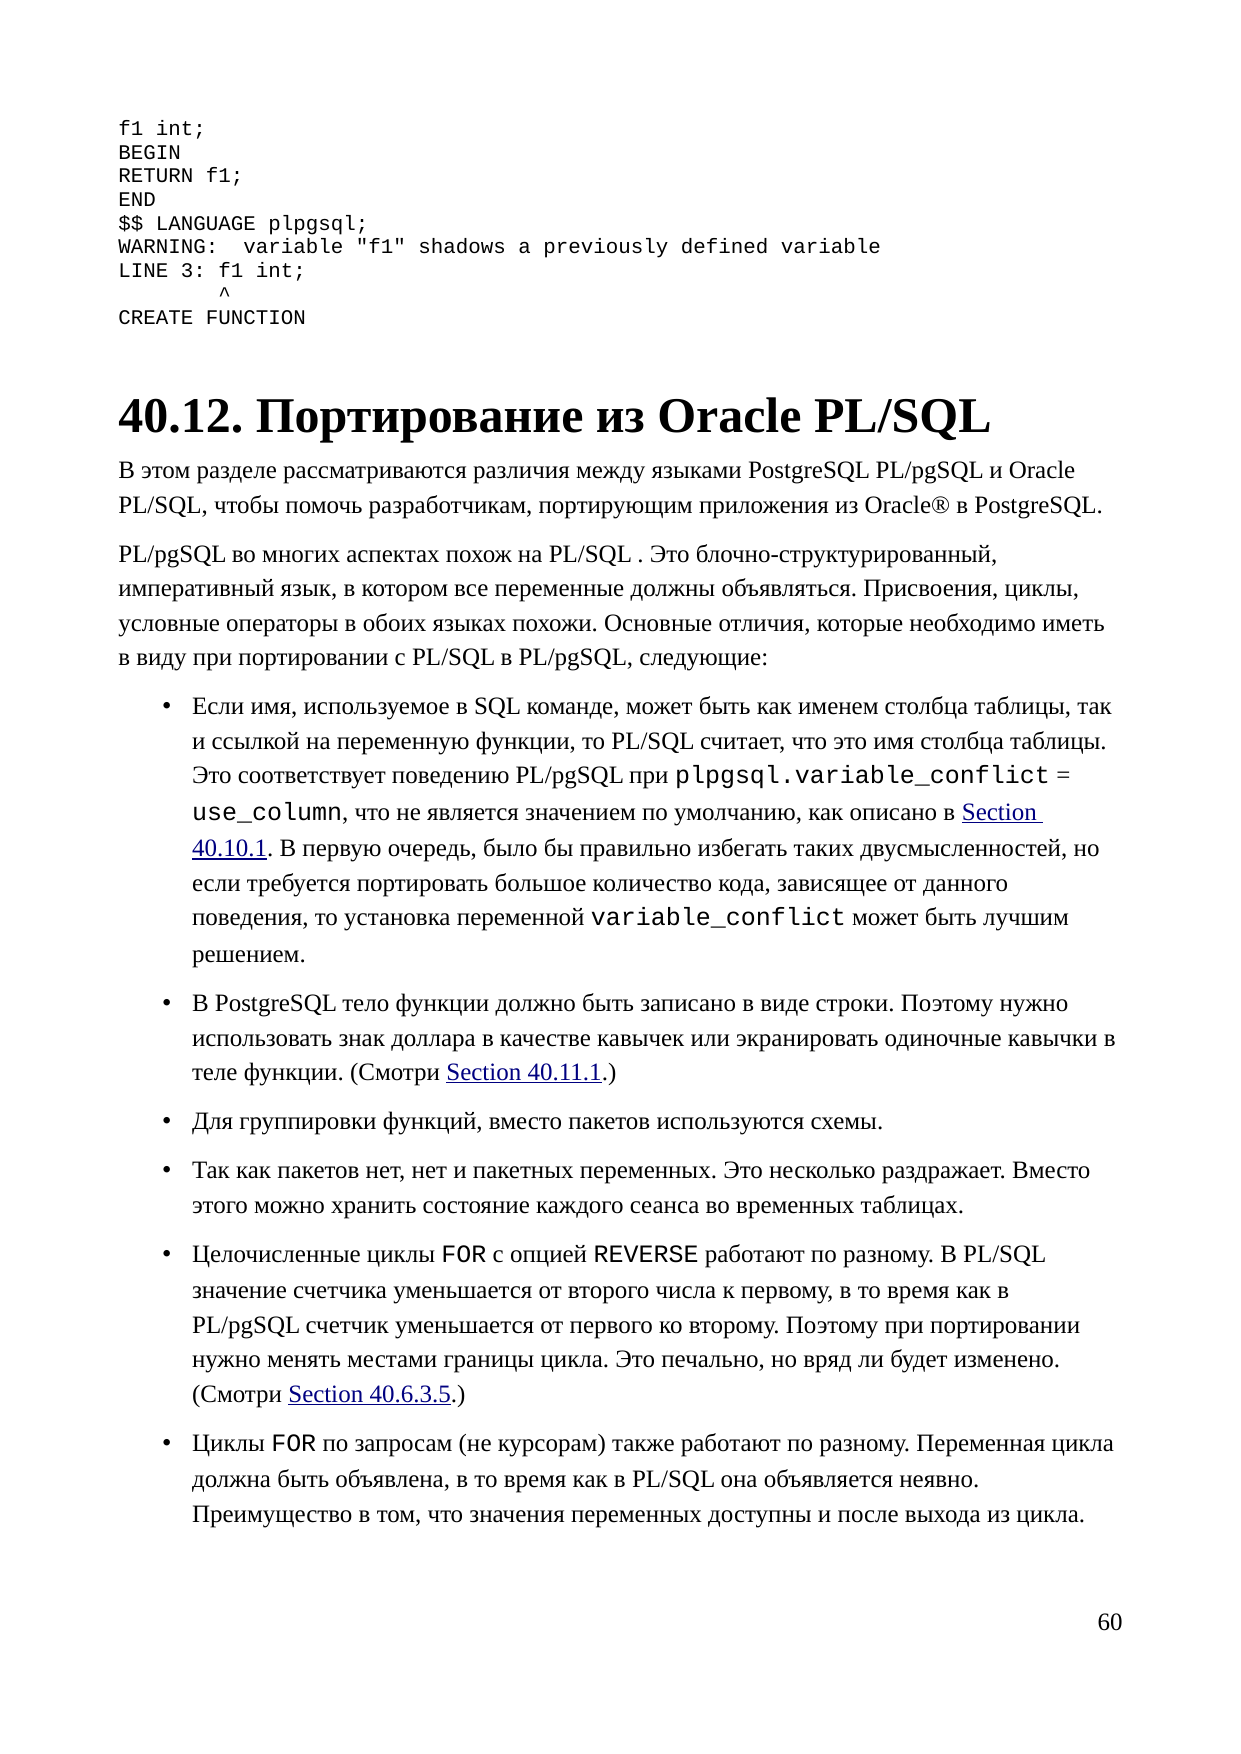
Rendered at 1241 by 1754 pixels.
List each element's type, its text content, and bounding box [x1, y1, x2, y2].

list Целочисленные циклы FOR с опцией REVERSE работают по разному. В PL/SQL значение счетчика уменьшается от второго числа к первому, в то время как в PL/pgSQL счетчик уменьшается от первого ко второму. Поэтому при портировании нужно менять местами границы цикла. Это печально, но вряд ли будет изменено. (Смотри Section 40.6.3.5.) [162, 1239, 1122, 1407]
list Для группировки функций, вместо пакетов используются схемы. [162, 1106, 1122, 1135]
list Так как пакетов нет, нет и пакетных переменных. Это несколько раздражает. Вместо этого можно хранить состояние каждого сеанса во временных таблицах. [162, 1155, 1122, 1218]
list Если имя, используемое в SQL команде, может быть как именем столбца таблицы, так и ссылкой на переменную функции, то PL/SQL считает, что это имя столбца таблицы. Это соответствует поведению PL/pgSQL при plpgsql.variable_conflict = use_column, что не является значением по умолчанию, как описано в Section 40.10.1. В первую очередь, было бы правильно избегать таких двусмысленностей, но если требуется портировать большое количество кода, зависящее от данного поведения, то установка переменной variable_conflict может быть лучшим решением. [162, 691, 1122, 968]
list В PostgreSQL тело функции должно быть записано в виде строки. Поэтому нужно использовать знак доллара в качестве кавычек или экранировать одиночные кавычки в теле функции. (Смотри Section 40.11.1.) [162, 988, 1122, 1086]
text WARNING: variable "f1" shadows a previously defined variable [118, 236, 1122, 260]
text $$ LANGUAGE plpgsql; [118, 213, 1122, 236]
text CREATE FUNCTION [118, 307, 1122, 331]
text В этом разделе рассматриваются различия между языками PostgreSQL PL/pgSQL и Oracle PL/SQL, чтобы помочь разработчикам, портирующим приложения из Oracle® в PostgreSQL. [118, 455, 1122, 519]
subtitle 40.12. Портирование из Oracle PL/SQL [118, 385, 1122, 443]
text END [118, 189, 1122, 213]
text f1 int; [118, 118, 1122, 142]
text PL/pgSQL во многих аспектах похож на PL/SQL . Это блочно-структурированный, императивный язык, в котором все переменные должны объявляться. Присвоения, циклы, условные операторы в обоих языках похожи. Основные отличия, которые необходимо иметь в виду при портировании с PL/SQL в PL/pgSQL, следующие: [118, 539, 1122, 671]
text BEGIN [118, 142, 1122, 165]
text RETURN f1; [118, 165, 1122, 189]
text LINE 3: f1 int; [118, 260, 1122, 284]
text ^ [118, 284, 1122, 307]
list Циклы FOR по запросам (не курсорам) также работают по разному. Переменная цикла должна быть объявлена, в то время как в PL/SQL она объявляется неявно. Преимущество в том, что значения переменных доступны и после выхода из цикла. [162, 1428, 1122, 1528]
